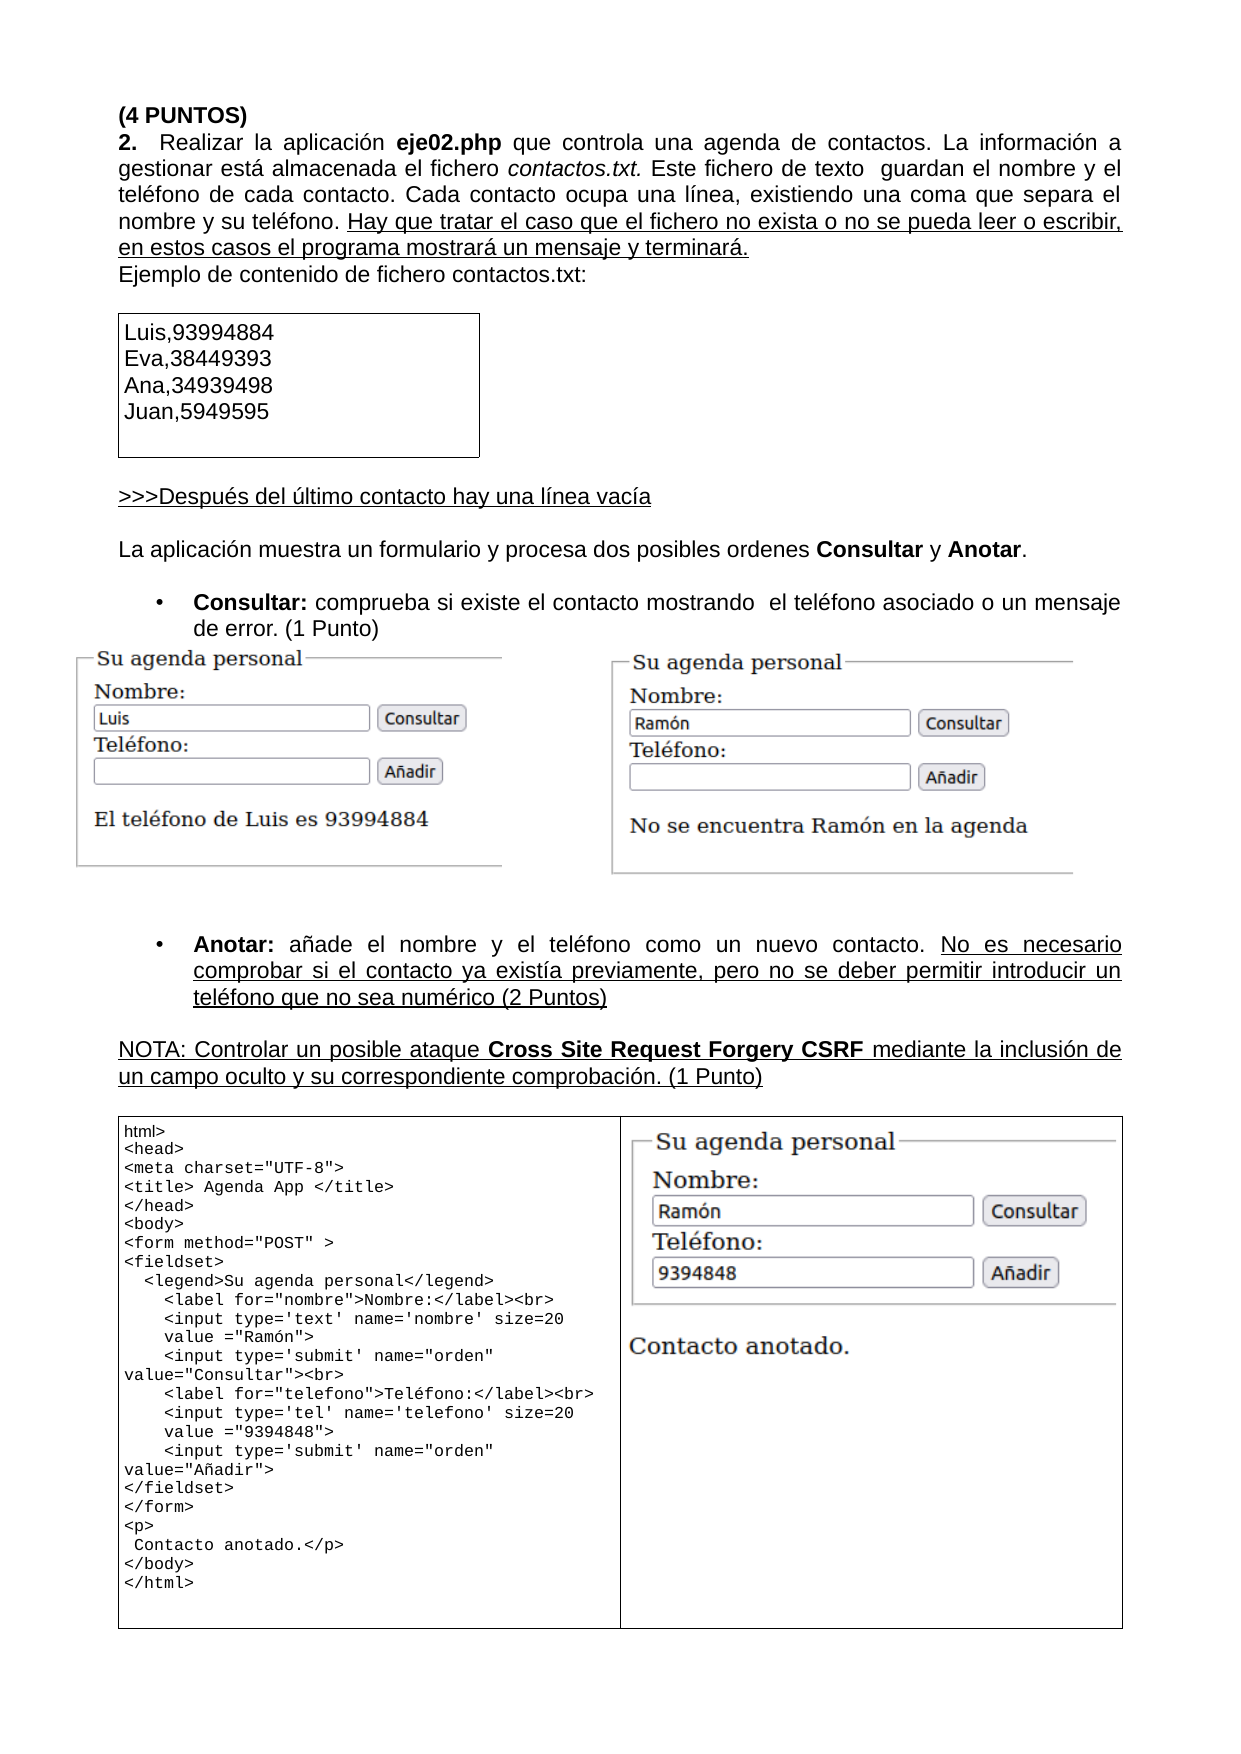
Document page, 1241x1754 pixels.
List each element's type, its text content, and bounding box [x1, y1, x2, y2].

picture [68, 643, 502, 896]
text La aplicación muestra un formulario y procesa dos posibles ordenes Consultar y Anotar. [118, 536, 1122, 562]
picture [602, 643, 1074, 899]
text un campo oculto y su correspondiente comprobación. (1 Punto) [118, 1060, 1122, 1089]
text Ejemplo de contenido de fichero contactos.txt: [118, 261, 1122, 287]
list Consultar: comprueba si existe el contacto mostrando el teléfono asociado o un mensaje de error. (1 Punto) [156, 588, 1122, 641]
list Anotar: añade el nombre y el teléfono como un nuevo contacto. No es necesario comprobar si el contacto ya existía previamente, pero no se deber permitir introducir un teléfono que no sea numérico (2 Puntos) [156, 931, 1122, 1010]
text >>>Después del último contacto hay una línea vacía [118, 483, 1122, 509]
text 2. Realizar la aplicación eje02.php que controla una agenda de contactos. La información a gestionar está almacenada el fichero contactos.txt. Este fichero de texto guardan el nombre y el teléfono de cada contacto. Cada contacto ocupa una línea, existiendo una coma que separa el nombre y su teléfono. Hay que tratar el caso que el fichero no exista o no se pueda leer o escribir, en estos casos el programa mostrará un mensaje y terminará. [118, 129, 1122, 261]
text NOTA: Controlar un posible ataque Cross Site Request Forgery CSRF mediante la inclusión de [118, 1036, 1122, 1059]
picture [625, 1121, 1117, 1394]
text (4 PUNTOS) [118, 102, 1122, 129]
table_header Luis,93994884 Eva,38449393 Ana,34939498 Juan,5949595 [119, 314, 479, 457]
table_header [621, 1117, 1122, 1628]
table_header html> <head> <meta charset="UTF-8"> <title> Agenda App </title> </head> <body> <form method="POST" > <fieldset> <legend>Su agenda personal</legend> <label for="nombre">Nombre:</label><br> <input type='text' name='nombre' size=20 value ="Ramón"> <input type='submit' name="orden" value="Consultar"><br> <label for="telefono">Teléfono:</label><br> <input type='tel' name='telefono' size=20 value ="9394848"> <input type='submit' name="orden" value="Añadir"> </fieldset> </form> <p> Contacto anotado.</p> </body> </html> [119, 1117, 620, 1628]
